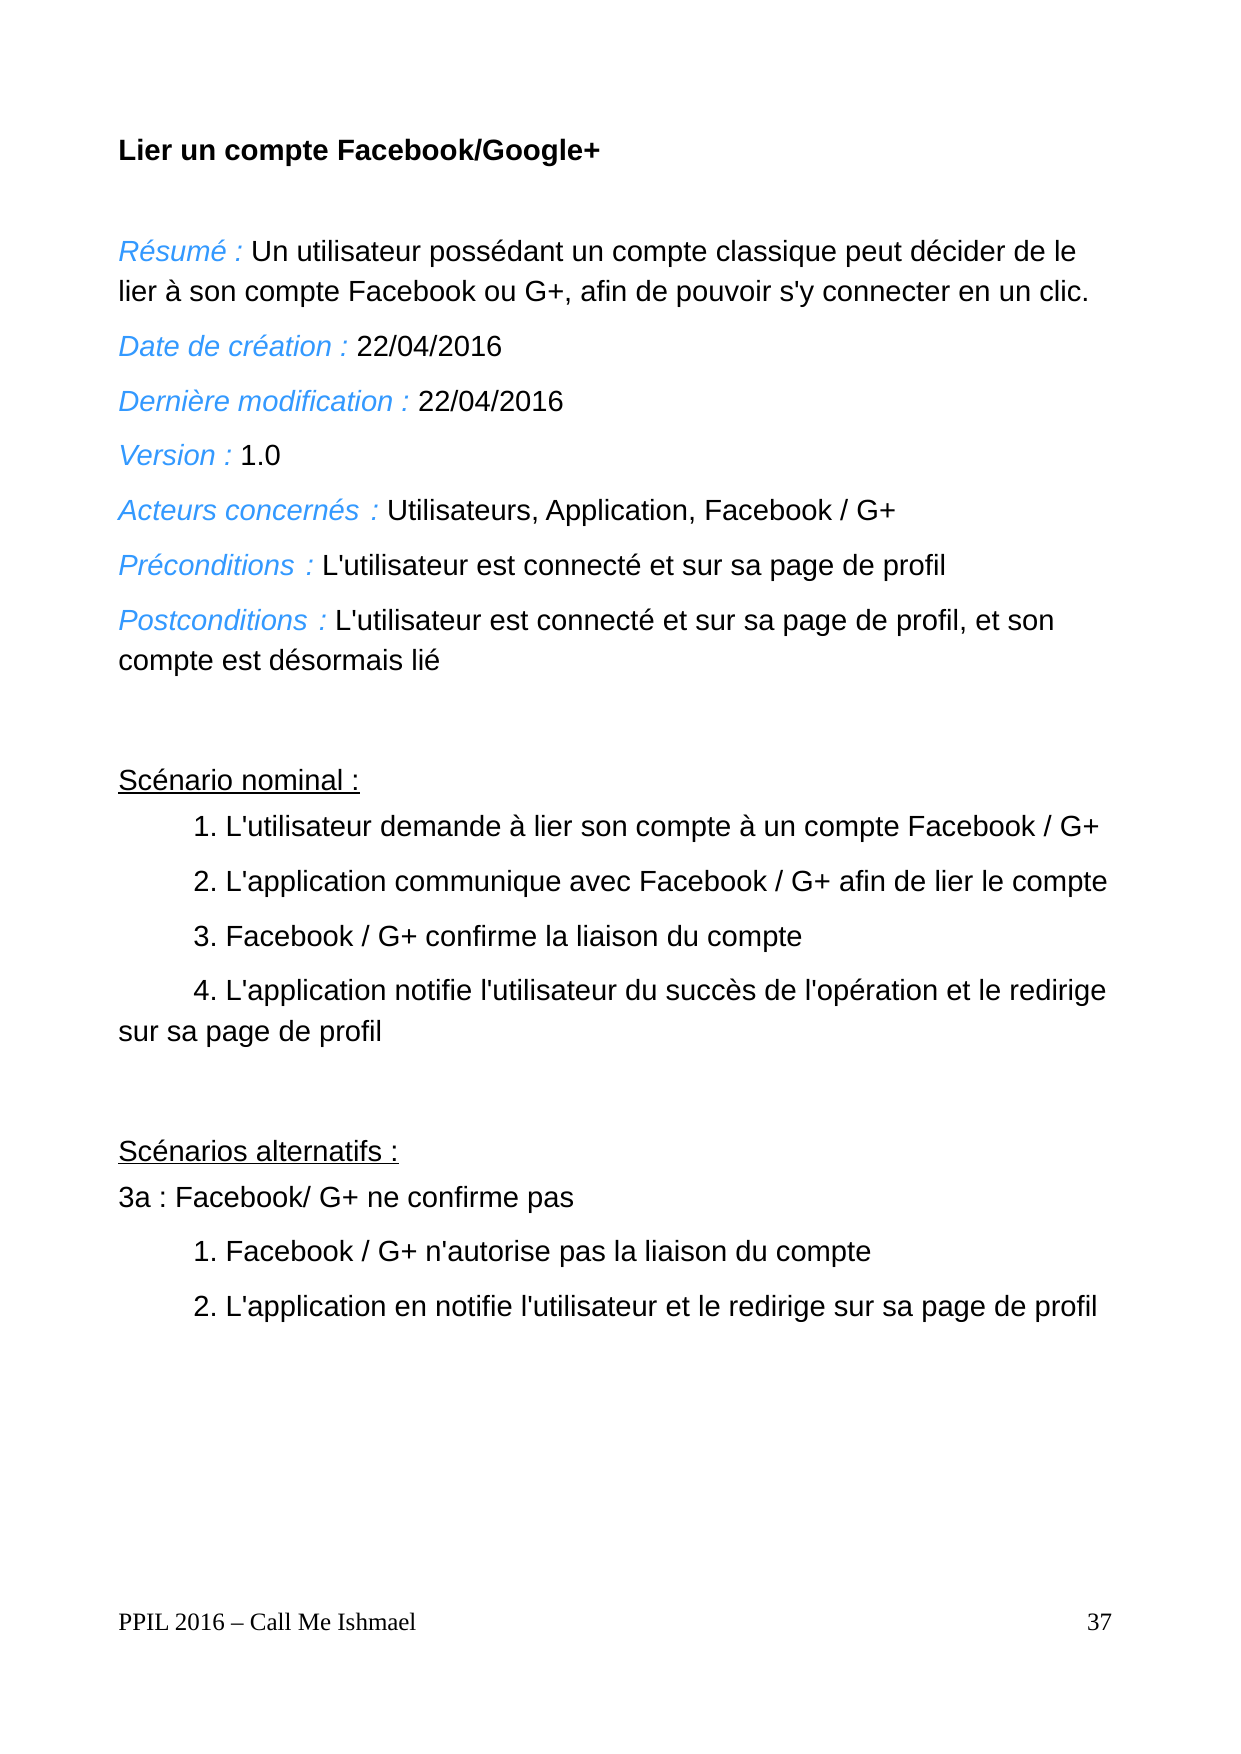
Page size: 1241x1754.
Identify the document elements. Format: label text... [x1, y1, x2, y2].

text 1. L'utilisateur demande à lier son compte à un compte Facebook / G+ [118, 809, 1122, 842]
text Acteurs concernés : Utilisateurs, Application, Facebook / G+ [118, 493, 1122, 527]
text 4. L'application notifie l'utilisateur du succès de l'opération et le redirige sur sa page de profil [118, 973, 1122, 1047]
subtitle Lier un compte Facebook/Google+ [118, 133, 1122, 166]
subtitle Scénarios alternatifs : [118, 1133, 1122, 1167]
text Dernière modification : 22/04/2016 [118, 383, 1122, 417]
text Date de création : 22/04/2016 [118, 329, 1122, 362]
text 3. Facebook / G+ confirme la liaison du compte [118, 918, 1122, 952]
text Postconditions : L'utilisateur est connecté et sur sa page de profil, et son compte est désormais lié [118, 603, 1122, 676]
text 2. L'application en notifie l'utilisateur et le redirige sur sa page de profil [118, 1289, 1122, 1323]
text 1. Facebook / G+ n'autorise pas la liaison du compte [118, 1234, 1122, 1268]
subtitle Scénario nominal : [118, 763, 1122, 796]
text 2. L'application communique avec Facebook / G+ afin de lier le compte [118, 864, 1122, 897]
text Version : 1.0 [118, 438, 1122, 472]
text Résumé : Un utilisateur possédant un compte classique peut décider de le lier à son compte Facebook ou G+, afin de pouvoir s'y connecter en un clic. [118, 234, 1122, 307]
text 3a : Facebook/ G+ ne confirme pas [118, 1179, 1122, 1213]
text Préconditions : L'utilisateur est connecté et sur sa page de profil [118, 548, 1122, 581]
